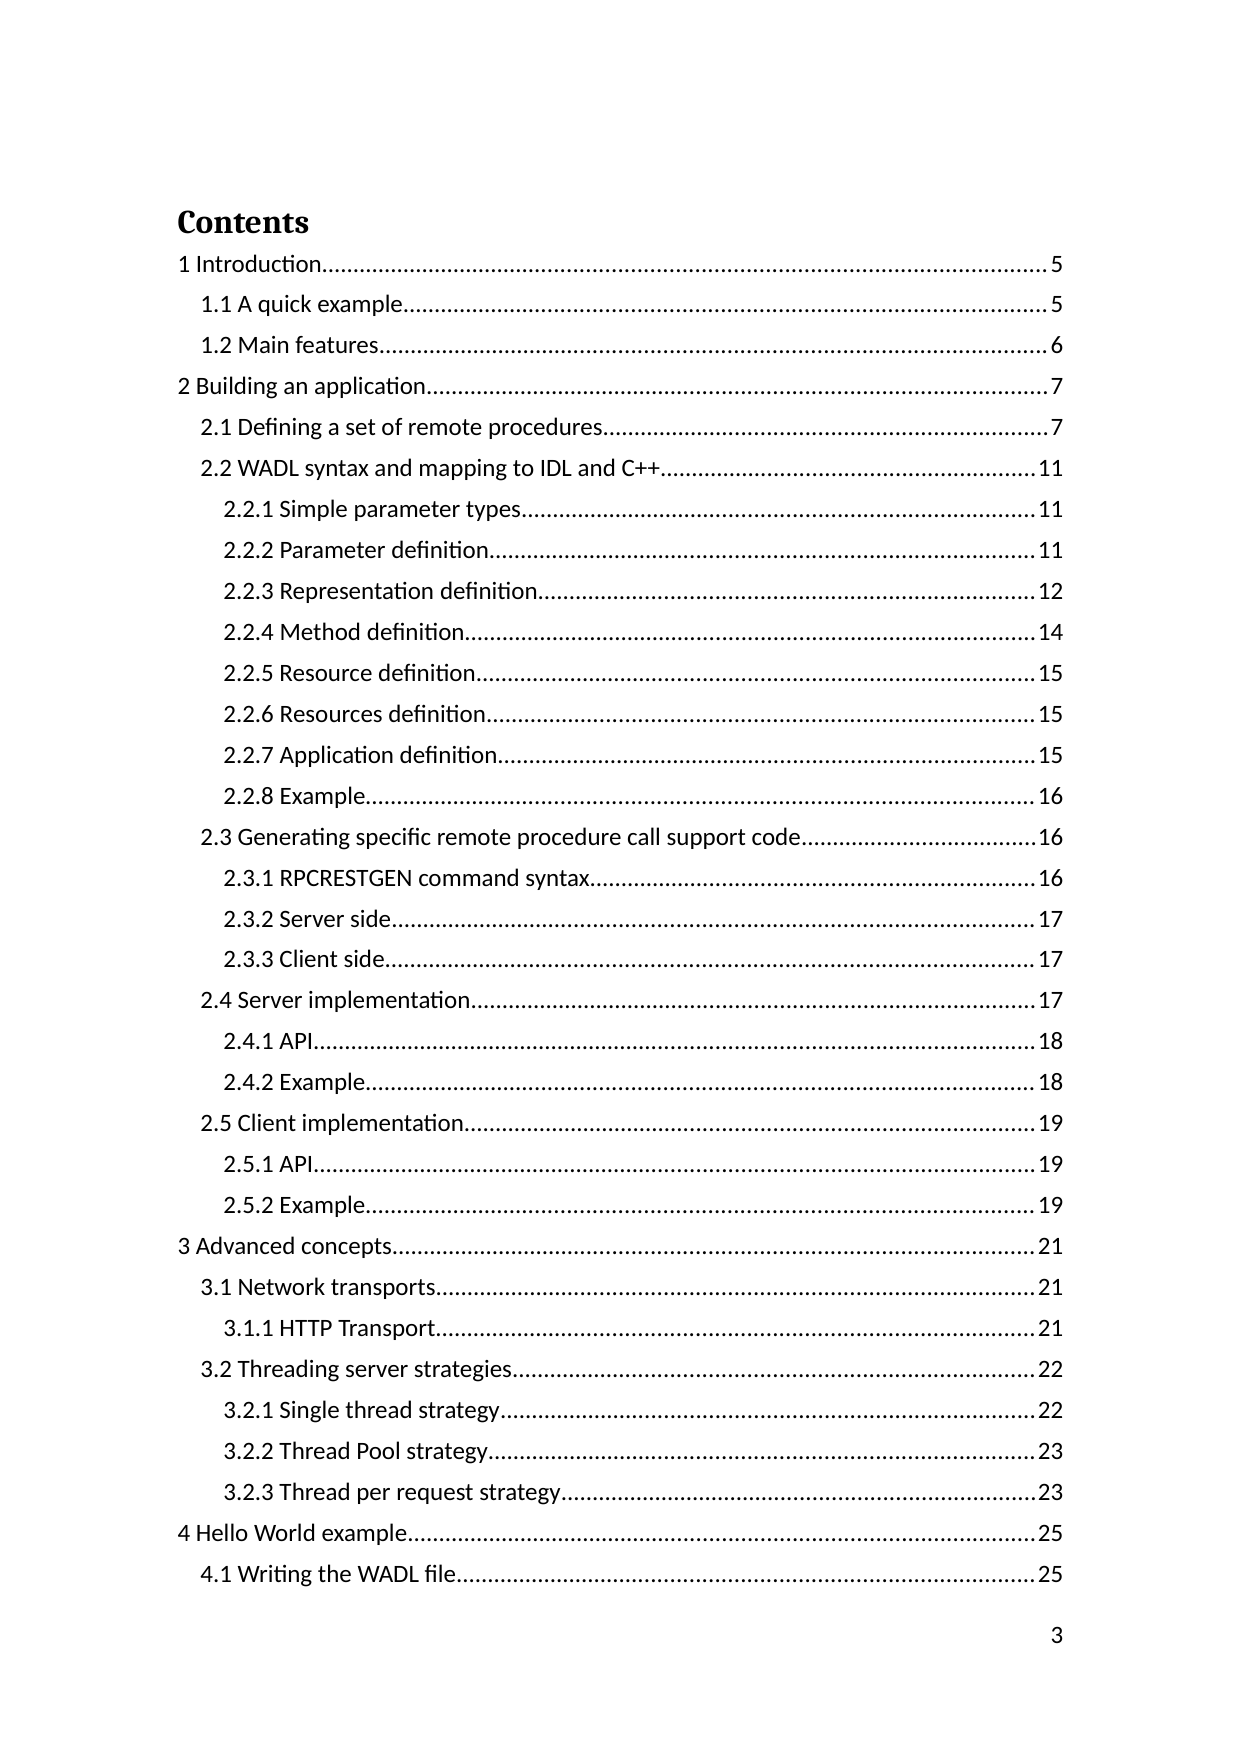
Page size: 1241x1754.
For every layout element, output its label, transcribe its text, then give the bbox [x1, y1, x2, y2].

text 2.2.1 Simple parameter types 11 [223, 493, 1063, 524]
subtitle Contents [177, 203, 1063, 241]
text 3.1.1 HTTP Transport 21 [223, 1312, 1063, 1343]
text 2.2.8 Example 16 [223, 780, 1063, 810]
text 2.3.2 Server side 17 [223, 903, 1063, 933]
text 2.5.1 API 19 [223, 1148, 1063, 1179]
text 2.2.5 Resource definition 15 [223, 657, 1063, 688]
text 4.1 Writing the WADL file 25 [200, 1558, 1063, 1588]
text 2.2.4 Method definition 14 [223, 616, 1063, 647]
text 2.2 WADL syntax and mapping to IDL and C++ 11 [200, 452, 1063, 483]
text 1 Introduction 5 [177, 248, 1063, 278]
text 3.2.1 Single thread strategy 22 [223, 1394, 1063, 1424]
text 3.2.2 Thread Pool strategy 23 [223, 1435, 1063, 1465]
text 2.5.2 Example 19 [223, 1189, 1063, 1220]
text 2.3 Generating specific remote procedure call support code 16 [200, 821, 1063, 851]
text 2.2.6 Resources definition 15 [223, 698, 1063, 728]
text 2.4.2 Example 18 [223, 1066, 1063, 1097]
text 2.4.1 API 18 [223, 1026, 1063, 1056]
text 1.2 Main features 6 [200, 329, 1063, 360]
text 2.5 Client implementation 19 [200, 1107, 1063, 1138]
text 3.1 Network transports 21 [200, 1271, 1063, 1302]
text 2 Building an application 7 [177, 371, 1063, 401]
text 2.4 Server implementation 17 [200, 984, 1063, 1015]
text 1.1 A quick example 5 [200, 289, 1063, 319]
text 2.1 Defining a set of remote procedures 7 [200, 411, 1063, 442]
text 3.2.3 Thread per request strategy 23 [223, 1476, 1063, 1506]
text 3 Advanced concepts 21 [177, 1230, 1063, 1261]
text 2.3.1 RPCRESTGEN command syntax 16 [223, 862, 1063, 892]
text 2.2.2 Parameter definition 11 [223, 534, 1063, 565]
text 4 Hello World example 25 [177, 1517, 1063, 1547]
text 2.3.3 Client side 17 [223, 944, 1063, 974]
text 2.2.3 Representation definition 12 [223, 575, 1063, 606]
text 2.2.7 Application definition 15 [223, 739, 1063, 769]
text 3.2 Threading server strategies 22 [200, 1353, 1063, 1383]
